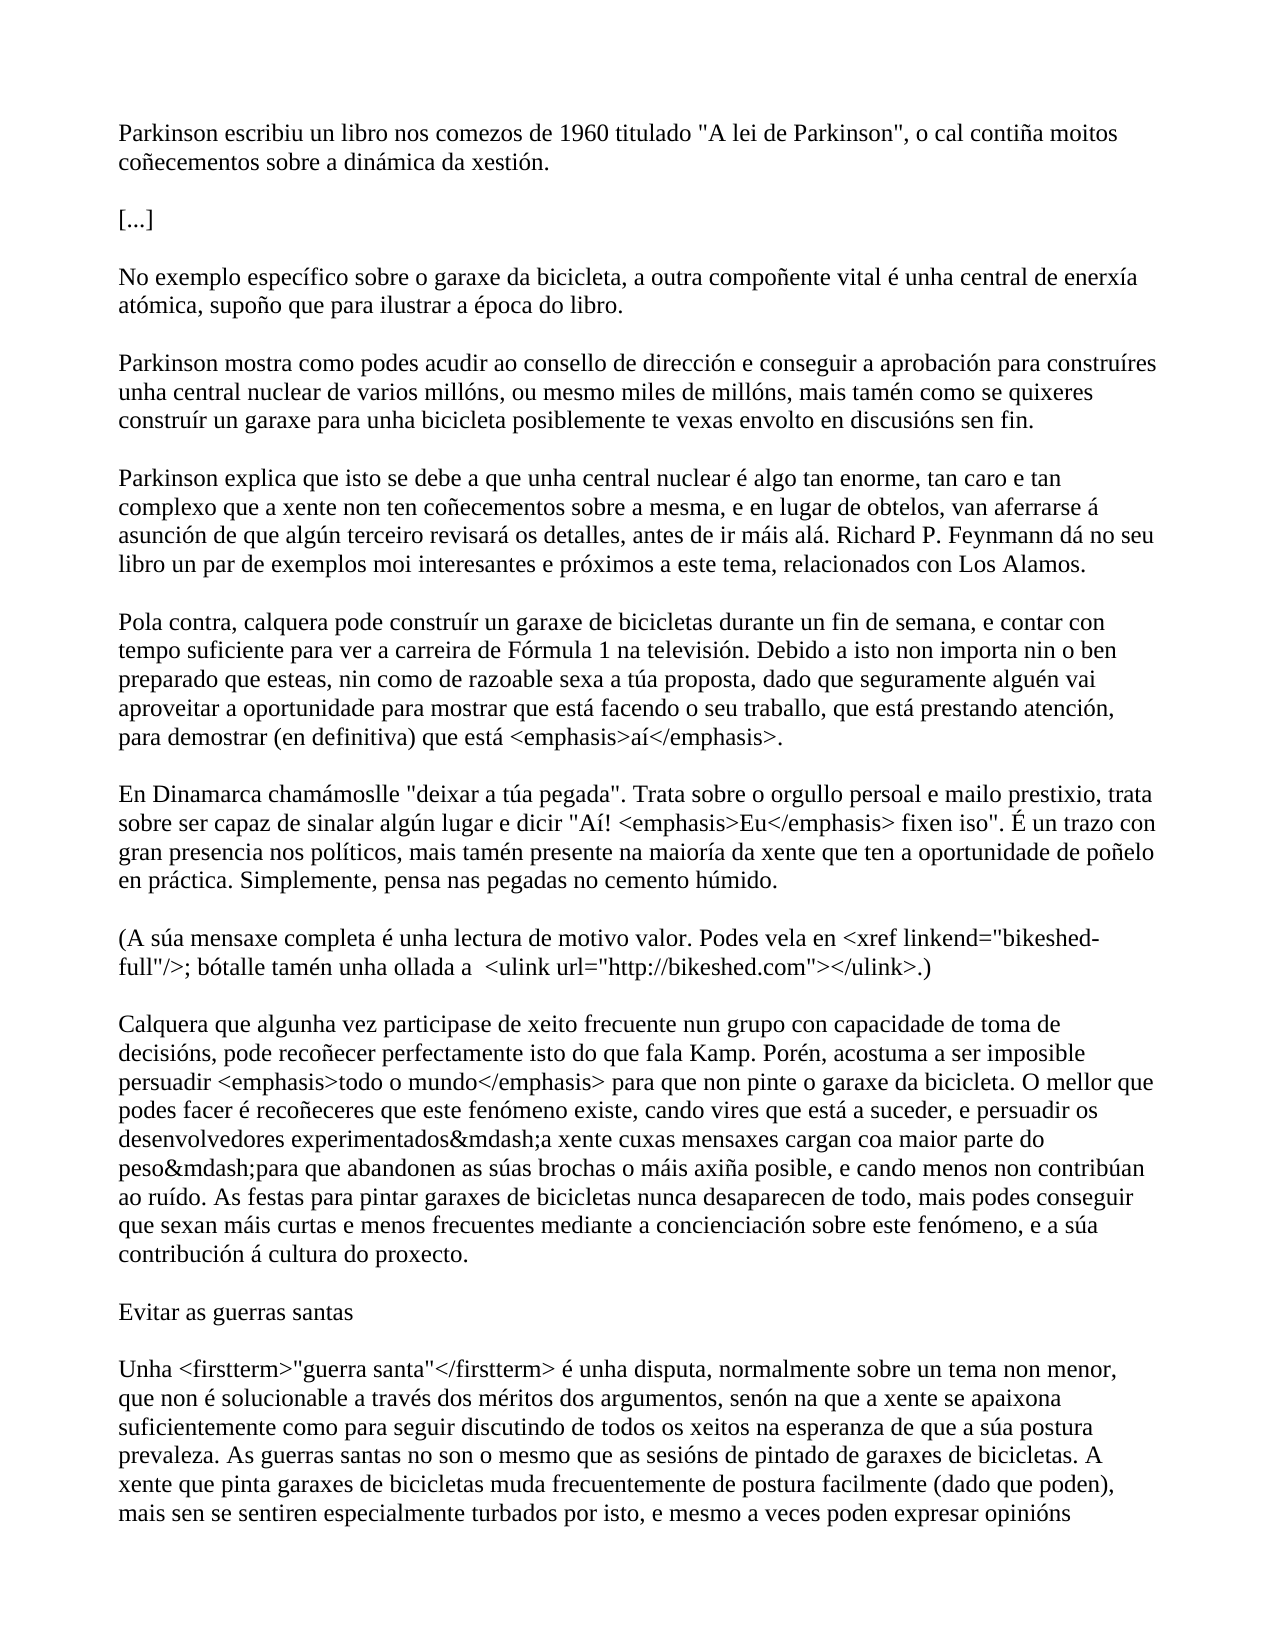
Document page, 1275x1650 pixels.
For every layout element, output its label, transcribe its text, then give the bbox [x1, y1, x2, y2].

text Calquera que algunha vez participase de xeito frecuente nun grupo con capacidade de toma de decisións, pode recoñecer perfectamente isto do que fala Kamp. Porén, acostuma a ser imposible persuadir <emphasis>todo o mundo</emphasis> para que non pinte o garaxe da bicicleta. O mellor que podes facer é recoñeceres que este fenómeno existe, cando vires que está a suceder, e persuadir os desenvolvedores experimentados&mdash;a xente cuxas mensaxes cargan coa maior parte do peso&mdash;para que abandonen as súas brochas o máis axiña posible, e cando menos non contribúan ao ruído. As festas para pintar garaxes de bicicletas nunca desaparecen de todo, mais podes conseguir que sexan máis curtas e menos frecuentes mediante a concienciación sobre este fenómeno, e a súa contribución á cultura do proxecto. [118, 1009, 1157, 1268]
text Parkinson explica que isto se debe a que unha central nuclear é algo tan enorme, tan caro e tan complexo que a xente non ten coñecementos sobre a mesma, e en lugar de obtelos, van aferrarse á asunción de que algún terceiro revisará os detalles, antes de ir máis alá. Richard P. Feynmann dá no seu libro un par de exemplos moi interesantes e próximos a este tema, relacionados con Los Alamos. [118, 463, 1157, 578]
text En Dinamarca chamámoslle "deixar a túa pegada". Trata sobre o orgullo persoal e mailo prestixio, trata sobre ser capaz de sinalar algún lugar e dicir "Aí! <emphasis>Eu</emphasis> fixen iso". É un trazo con gran presencia nos políticos, mais tamén presente na maioría da xente que ten a oportunidade de poñelo en práctica. Simplemente, pensa nas pegadas no cemento húmido. [118, 779, 1157, 894]
text Unha <firstterm>"guerra santa"</firstterm> é unha disputa, normalmente sobre un tema non menor, que non é solucionable a través dos méritos dos argumentos, senón na que a xente se apaixona suficientemente como para seguir discutindo de todos os xeitos na esperanza de que a súa postura prevaleza. As guerras santas no son o mesmo que as sesións de pintado de garaxes de bicicletas. A xente que pinta garaxes de bicicletas muda frecuentemente de postura facilmente (dado que poden), mais sen se sentiren especialmente turbados por isto, e mesmo a veces poden expresar opinións [118, 1354, 1157, 1527]
text Parkinson mostra como podes acudir ao consello de dirección e conseguir a aprobación para construíres unha central nuclear de varios millóns, ou mesmo miles de millóns, mais tamén como se quixeres construír un garaxe para unha bicicleta posiblemente te vexas envolto en discusións sen fin. [118, 348, 1157, 434]
text (A súa mensaxe completa é unha lectura de motivo valor. Podes vela en <xref linkend="bikeshed-full"/>; bótalle tamén unha ollada a <ulink url="http://bikeshed.com"></ulink>.) [118, 923, 1157, 981]
text Evitar as guerras santas [118, 1297, 1157, 1326]
text Pola contra, calquera pode construír un garaxe de bicicletas durante un fin de semana, e contar con tempo suficiente para ver a carreira de Fórmula 1 na televisión. Debido a isto non importa nin o ben preparado que esteas, nin como de razoable sexa a túa proposta, dado que seguramente alguén vai aproveitar a oportunidade para mostrar que está facendo o seu traballo, que está prestando atención, para demostrar (en definitiva) que está <emphasis>aí</emphasis>. [118, 607, 1157, 751]
text [...] [118, 204, 1157, 233]
text No exemplo específico sobre o garaxe da bicicleta, a outra compoñente vital é unha central de enerxía atómica, supoño que para ilustrar a época do libro. [118, 262, 1157, 319]
text Parkinson escribiu un libro nos comezos de 1960 titulado "A lei de Parkinson", o cal contiña moitos coñecementos sobre a dinámica da xestión. [118, 118, 1157, 176]
